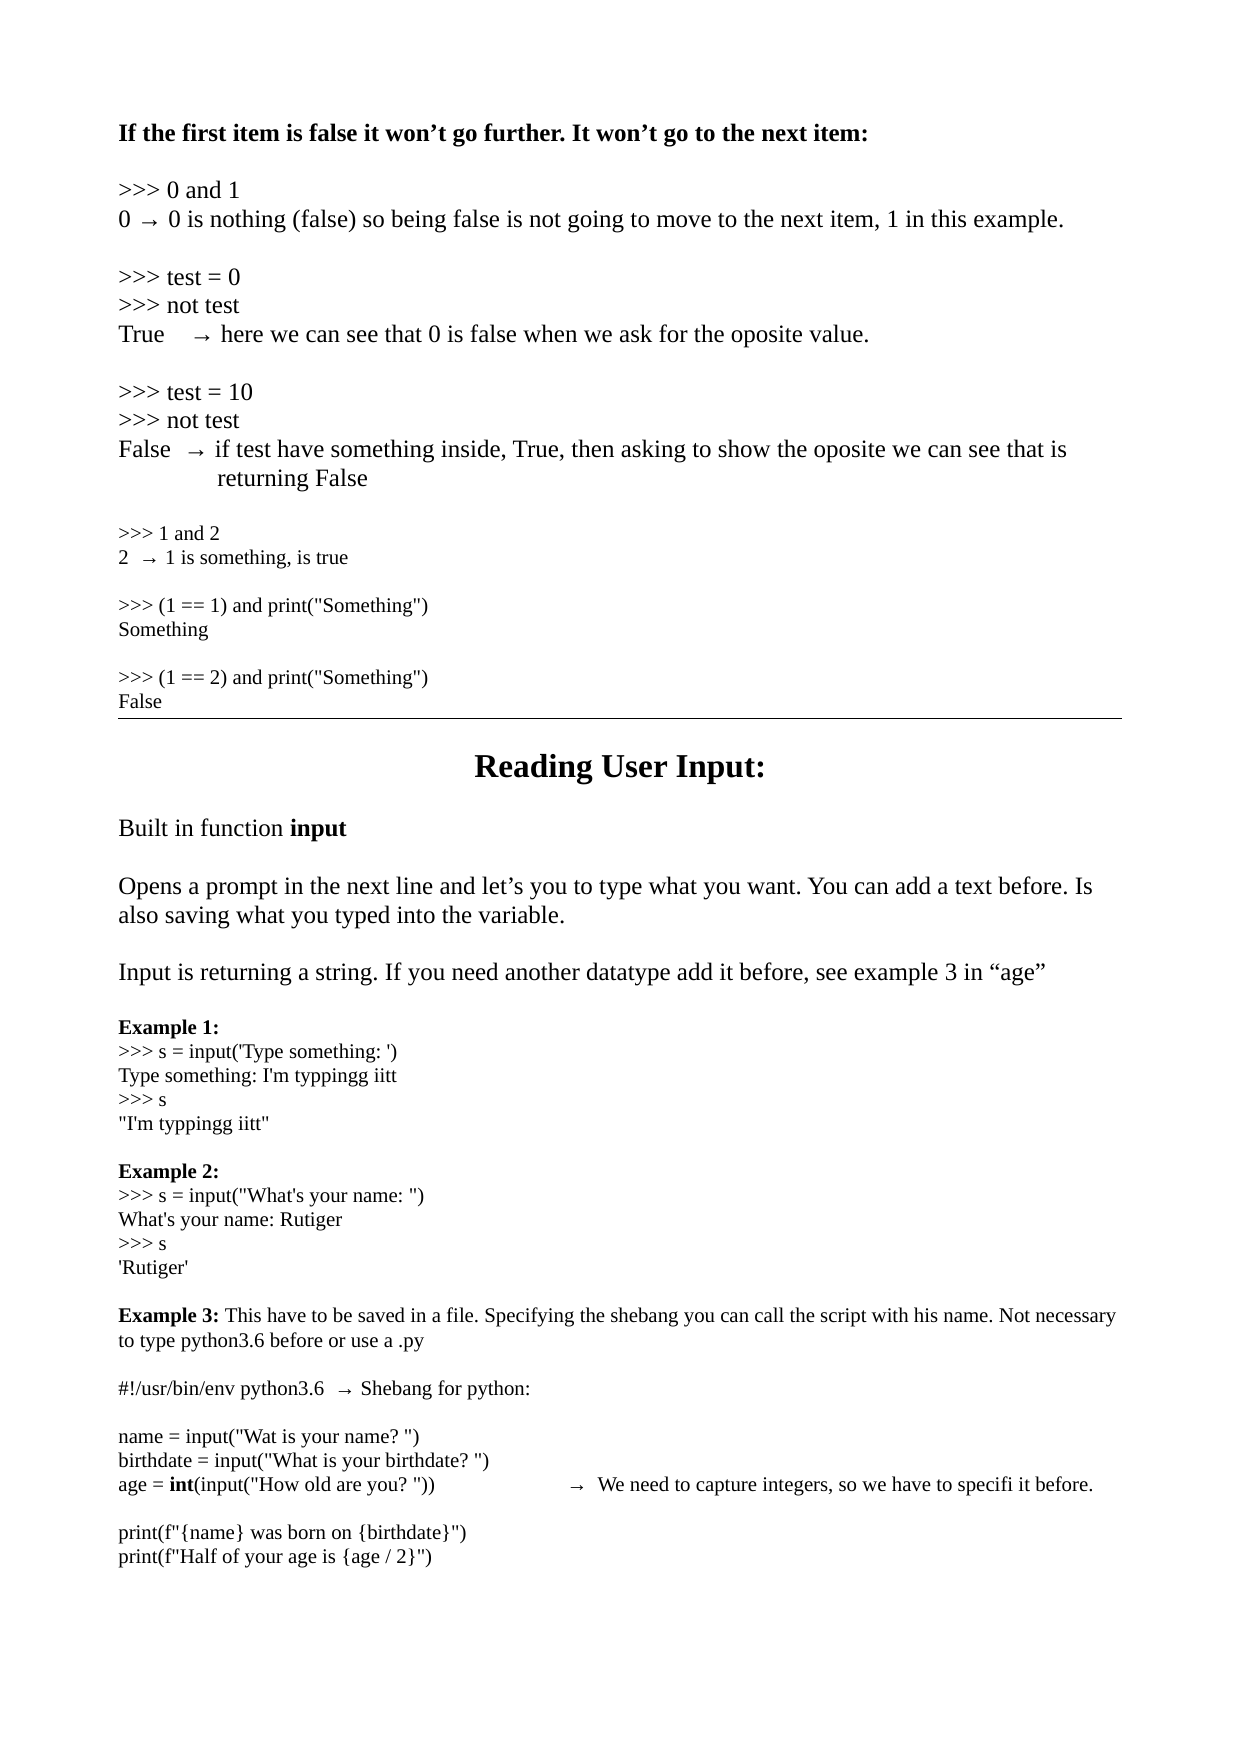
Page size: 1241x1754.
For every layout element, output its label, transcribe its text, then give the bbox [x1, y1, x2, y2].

text 0 → 0 is nothing (false) so being false is not going to move to the next item, 1 in this example. [118, 204, 1122, 233]
text Opens a prompt in the next line and let’s you to type what you want. You can add a text before. Is also saving what you typed into the variable. [118, 871, 1122, 928]
text Type something: I'm typpingg iitt [118, 1063, 1122, 1087]
text Input is returning a string. If you need another datatype add it before, see example 3 in “age” [118, 957, 1122, 986]
text Example 3: This have to be saved in a file. Specifying the shebang you can call the script with his name. Not necessary to type python3.6 before or use a .py [118, 1303, 1122, 1352]
text If the first item is false it won’t go further. It won’t go to the next item: [118, 118, 1122, 147]
text Built in function input [118, 813, 1122, 842]
text True → here we can see that 0 is false when we ask for the oposite value. [118, 319, 1122, 348]
text Something [118, 617, 1122, 641]
text 'Rutiger' [118, 1255, 1122, 1279]
text >>> test = 0 [118, 262, 1122, 291]
text Example 2: [118, 1159, 1122, 1183]
text >>> (1 == 2) and print("Something") [118, 665, 1122, 689]
text "I'm typpingg iitt" [118, 1111, 1122, 1135]
text Example 1: [118, 1015, 1122, 1039]
text >>> not test [118, 406, 1122, 434]
text >>> not test [118, 291, 1122, 319]
text print(f"{name} was born on {birthdate}") [118, 1520, 1122, 1544]
text Reading User Input: [118, 746, 1122, 785]
text print(f"Half of your age is {age / 2}") [118, 1544, 1122, 1568]
text >>> 1 and 2 [118, 521, 1122, 545]
text birthdate = input("What is your birthdate? ") [118, 1448, 1122, 1472]
text False → if test have something inside, True, then asking to show the oposite we can see that is returning False [118, 434, 1122, 492]
text False [118, 689, 1122, 718]
text >>> 0 and 1 [118, 176, 1122, 204]
text name = input("Wat is your name? ") [118, 1424, 1122, 1448]
text #!/usr/bin/env python3.6 → Shebang for python: [118, 1376, 1122, 1400]
text age = int(input("How old are you? ")) → We need to capture integers, so we have to specifi it before. [118, 1472, 1122, 1496]
text >>> s [118, 1231, 1122, 1255]
text >>> s = input("What's your name: ") [118, 1183, 1122, 1207]
text >>> test = 10 [118, 377, 1122, 406]
text >>> s [118, 1087, 1122, 1111]
text What's your name: Rutiger [118, 1207, 1122, 1231]
text >>> s = input('Type something: ') [118, 1039, 1122, 1063]
text 2 → 1 is something, is true [118, 545, 1122, 569]
text >>> (1 == 1) and print("Something") [118, 593, 1122, 617]
